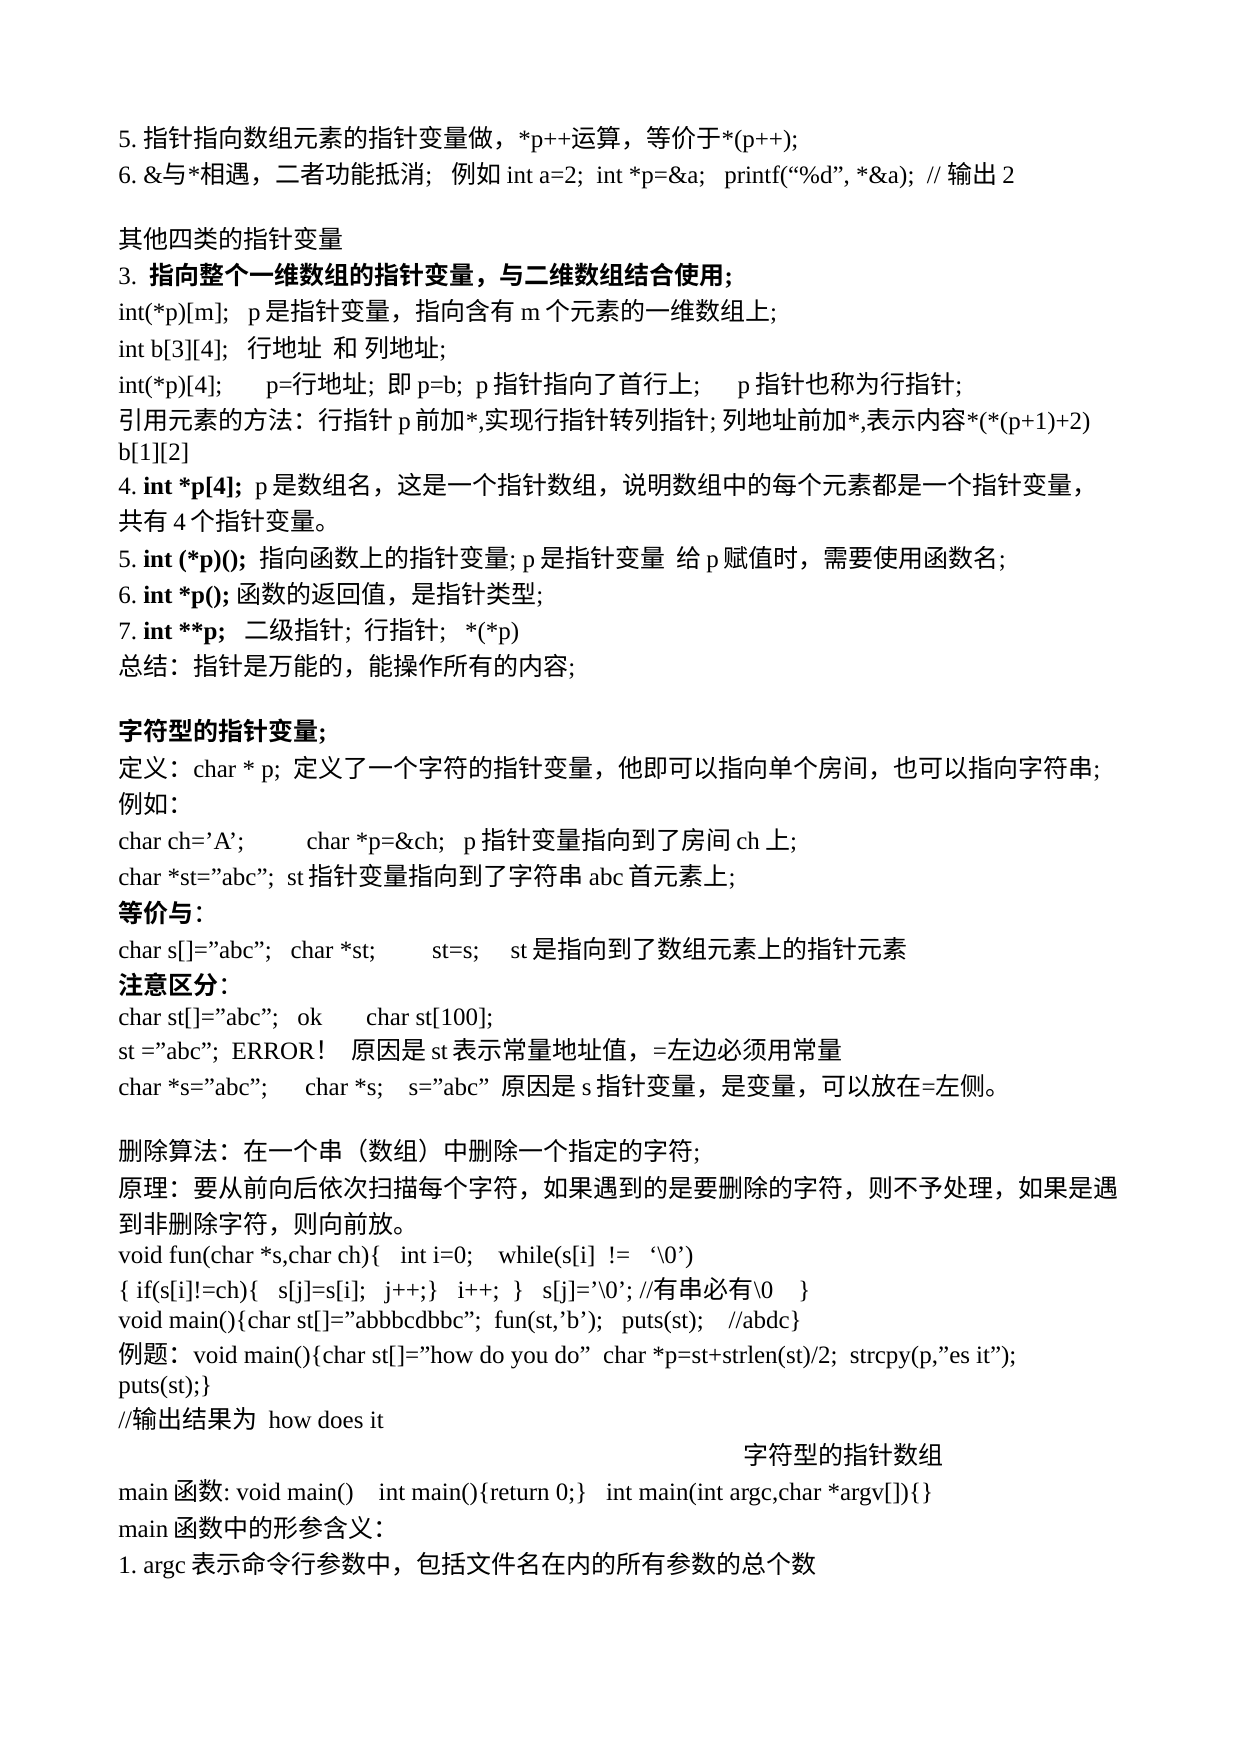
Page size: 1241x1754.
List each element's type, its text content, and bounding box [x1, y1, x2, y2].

text 1. argc表示命令行参数中，包括文件名在内的所有参数的总个数 [118, 1544, 1122, 1581]
text 注意区分： [118, 966, 1122, 1002]
text int(*p)[m]; p是指针变量，指向含有m个元素的一维数组上; [118, 292, 1122, 328]
text void fun(char *s,char ch){ int i=0; while(s[i] != ‘\0’) [118, 1241, 1122, 1269]
text { if(s[i]!=ch){ s[j]=s[i]; j++;} i++; } s[j]=’\0’; //有串必有\0 } [118, 1269, 1122, 1306]
text int b[3][4]; 行地址 和 列地址; [118, 328, 1122, 364]
text 例题：void main(){char st[]=”how do you do” char *p=st+strlen(st)/2; strcpy(p,”es it”); puts(st);} [118, 1334, 1122, 1399]
text 6. &与*相遇，二者功能抵消; 例如 int a=2; int *p=&a; printf(“%d”, *&a); // 输出2 [118, 154, 1122, 191]
text main函数: void main() int main(){return 0;} int main(int argc,char *argv[]){} [118, 1472, 1122, 1508]
text 例如： [118, 784, 1122, 821]
text st =”abc”; ERROR！ 原因是st表示常量地址值，=左边必须用常量 [118, 1031, 1122, 1067]
text 字符型的指针变量; [118, 712, 1122, 748]
text 5. int (*p)(); 指向函数上的指针变量; p是指针变量 给p赋值时，需要使用函数名; [118, 538, 1122, 574]
text 删除算法：在一个串（数组）中删除一个指定的字符; [118, 1132, 1122, 1168]
text 3. 指向整个一维数组的指针变量，与二维数组结合使用; [118, 256, 1122, 292]
text void main(){char st[]=”abbbcdbbc”; fun(st,’b’); puts(st); //abdc} [118, 1306, 1122, 1334]
text char *st=”abc”; st指针变量指向到了字符串abc首元素上; [118, 857, 1122, 893]
text 字符型的指针数组 [118, 1436, 1122, 1472]
text char st[]=”abc”; ok char st[100]; [118, 1002, 1122, 1031]
text 6. int *p(); 函数的返回值，是指针类型; [118, 574, 1122, 611]
text 4. int *p[4]; p是数组名，这是一个指针数组，说明数组中的每个元素都是一个指针变量，共有4个指针变量。 [118, 466, 1122, 538]
text 等价与： [118, 893, 1122, 929]
text main函数中的形参含义： [118, 1508, 1122, 1544]
text 其他四类的指针变量 [118, 219, 1122, 256]
text char s[]=”abc”; char *st; st=s; st是指向到了数组元素上的指针元素 [118, 929, 1122, 966]
text //输出结果为 how does it [118, 1399, 1122, 1436]
text 总结：指针是万能的，能操作所有的内容; [118, 647, 1122, 683]
text 定义：char * p; 定义了一个字符的指针变量，他即可以指向单个房间，也可以指向字符串; [118, 748, 1122, 784]
text 7. int **p; 二级指针; 行指针; *(*p) [118, 611, 1122, 647]
text 原理：要从前向后依次扫描每个字符，如果遇到的是要删除的字符，则不予处理，如果是遇到非删除字符，则向前放。 [118, 1168, 1122, 1241]
text 5. 指针指向数组元素的指针变量做，*p++运算，等价于*(p++); [118, 118, 1122, 154]
text char *s=”abc”; char *s; s=”abc” 原因是s指针变量，是变量，可以放在=左侧。 [118, 1067, 1122, 1103]
text 引用元素的方法：行指针p前加*,实现行指针转列指针; 列地址前加*,表示内容*(*(p+1)+2) b[1][2] [118, 401, 1122, 466]
text char ch=’A’; char *p=&ch; p指针变量指向到了房间ch上; [118, 821, 1122, 857]
text int(*p)[4]; p=行地址; 即p=b; p指针指向了首行上; p指针也称为行指针; [118, 364, 1122, 401]
